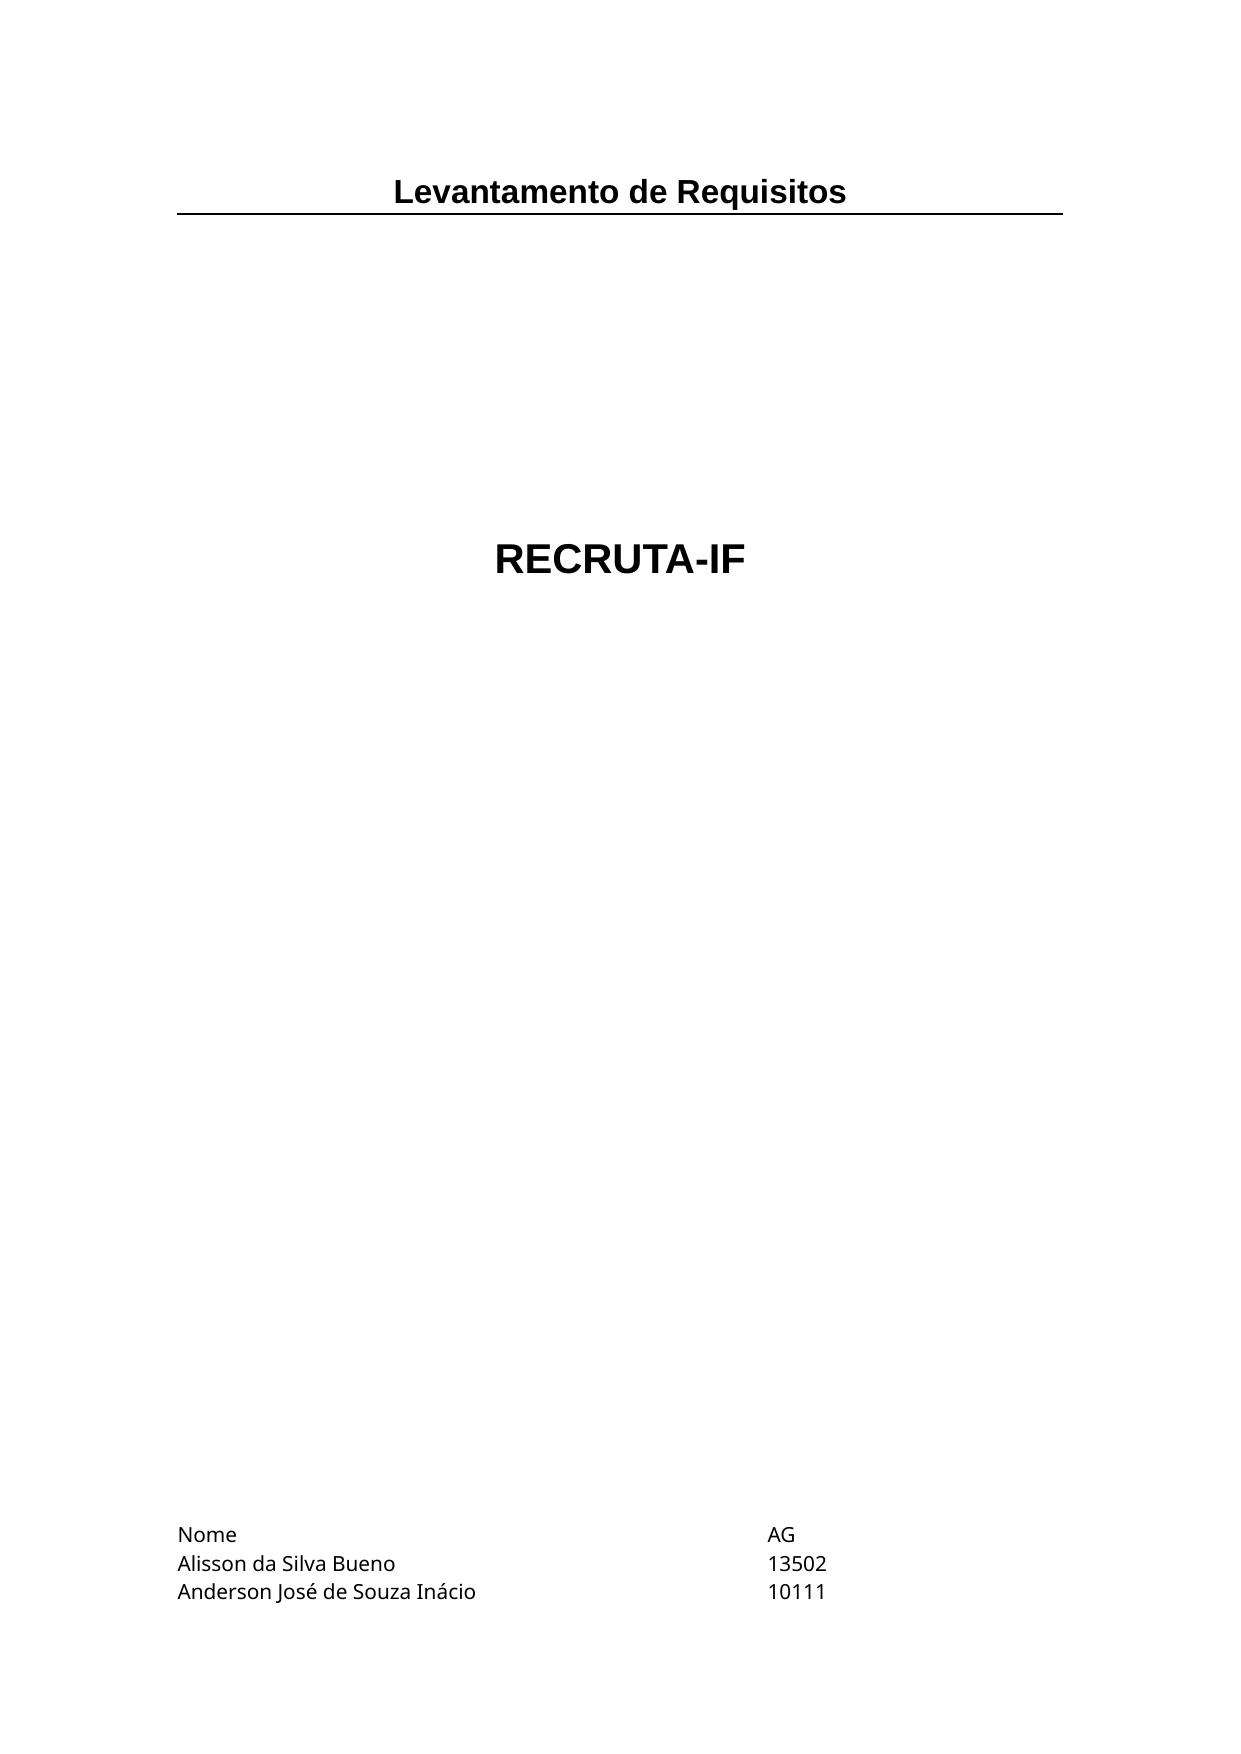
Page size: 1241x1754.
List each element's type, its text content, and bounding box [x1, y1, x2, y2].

text Alisson da Silva Bueno 13502 [177, 1549, 1063, 1577]
subtitle Levantamento de Requisitos [177, 173, 1063, 213]
text Anderson José de Souza Inácio 10111 [177, 1577, 1063, 1606]
text Nome AG [177, 1521, 1063, 1549]
text RECRUTA-IF [177, 534, 1063, 582]
